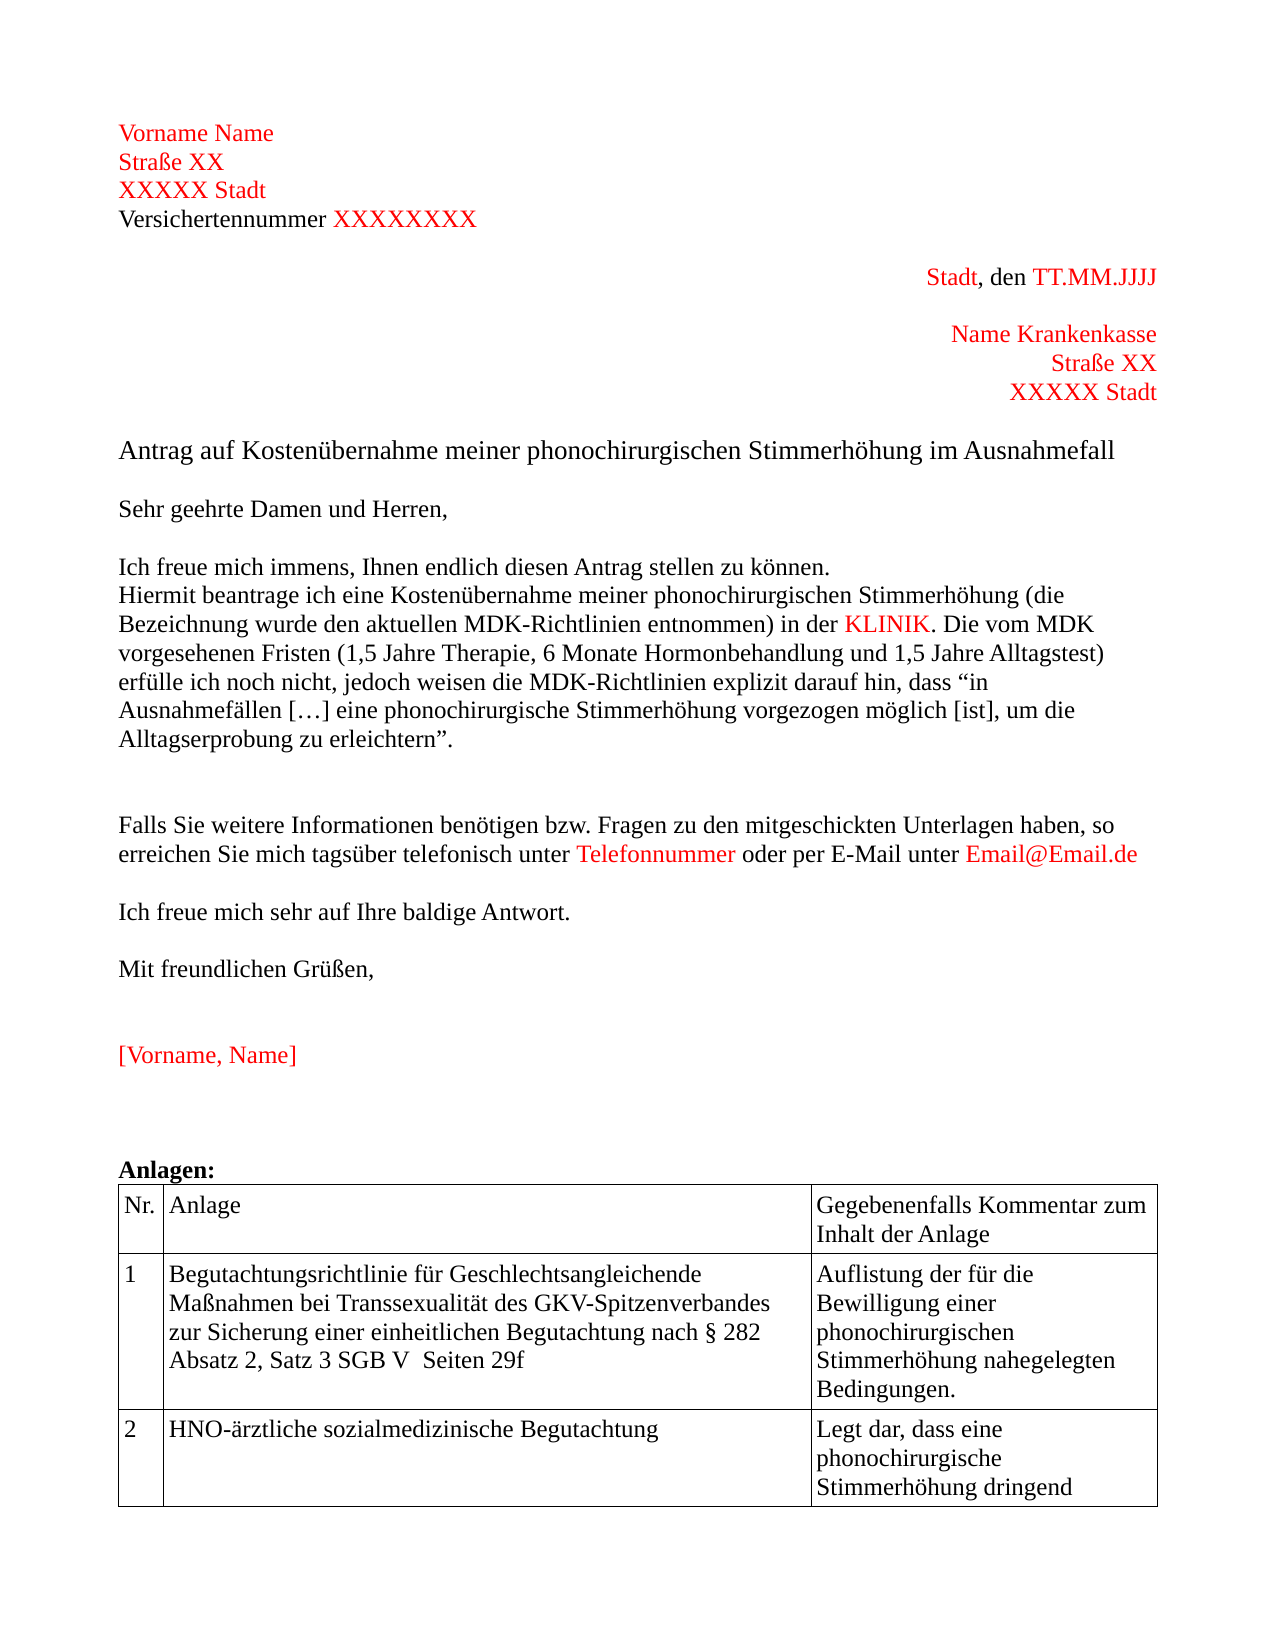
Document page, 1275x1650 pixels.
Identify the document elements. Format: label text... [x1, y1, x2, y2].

table_cell Legt dar, dass eine phonochirurgische Stimmerhöhung dringend [812, 1410, 1157, 1506]
text Hiermit beantrage ich eine Kostenübernahme meiner phonochirurgischen Stimmerhöhung (die Bezeichnung wurde den aktuellen MDK-Richtlinien entnommen) in der KLINIK. Die vom MDK vorgesehenen Fristen (1,5 Jahre Therapie, 6 Monate Hormonbehandlung und 1,5 Jahre Alltagstest) erfülle ich noch nicht, jedoch weisen die MDK-Richtlinien explizit darauf hin, dass “in Ausnahmefällen […] eine phonochirurgische Stimmerhöhung vorgezogen möglich [ist], um die Alltagserprobung zu erleichtern”. [118, 581, 1157, 753]
table_header Anlage [164, 1185, 811, 1253]
text Straße XX XXXXX Stadt [118, 348, 1157, 406]
table_cell 1 [119, 1254, 163, 1409]
text Versichertennummer XXXXXXXX [118, 204, 1157, 233]
text Name Krankenkasse [118, 319, 1157, 348]
text Stadt, den TT.MM.JJJJ [118, 262, 1157, 291]
text Ich freue mich immens, Ihnen endlich diesen Antrag stellen zu können. [118, 552, 1157, 581]
table_header Gegebenenfalls Kommentar zum Inhalt der Anlage [812, 1185, 1157, 1253]
text Straße XX [118, 147, 1157, 176]
text Antrag auf Kostenübernahme meiner phonochirurgischen Stimmerhöhung im Ausnahmefall [118, 434, 1157, 466]
text [Vorname, Name] [118, 1041, 1157, 1069]
text XXXXX Stadt [118, 176, 1157, 204]
text Anlagen: [118, 1156, 1157, 1184]
table_cell Begutachtungsrichtlinie für Geschlechtsangleichende Maßnahmen bei Transsexualität des GKV-Spitzenverbandes zur Sicherung einer einheitlichen Begutachtung nach § 282 Absatz 2, Satz 3 SGB V Seiten 29f [164, 1254, 811, 1409]
text Ich freue mich sehr auf Ihre baldige Antwort. [118, 897, 1157, 926]
text Mit freundlichen Grüßen, [118, 954, 1157, 983]
table_cell 2 [119, 1410, 163, 1506]
table_header Nr. [119, 1185, 163, 1253]
text Falls Sie weitere Informationen benötigen bzw. Fragen zu den mitgeschickten Unterlagen haben, so erreichen Sie mich tagsüber telefonisch unter Telefonnummer oder per E-Mail unter Email@Email.de [118, 811, 1157, 868]
table_cell HNO-ärztliche sozialmedizinische Begutachtung [164, 1410, 811, 1506]
text Sehr geehrte Damen und Herren, [118, 494, 1157, 523]
table_cell Auflistung der für die Bewilligung einer phonochirurgischen Stimmerhöhung nahegelegten Bedingungen. [812, 1254, 1157, 1409]
text Vorname Name [118, 118, 1157, 147]
